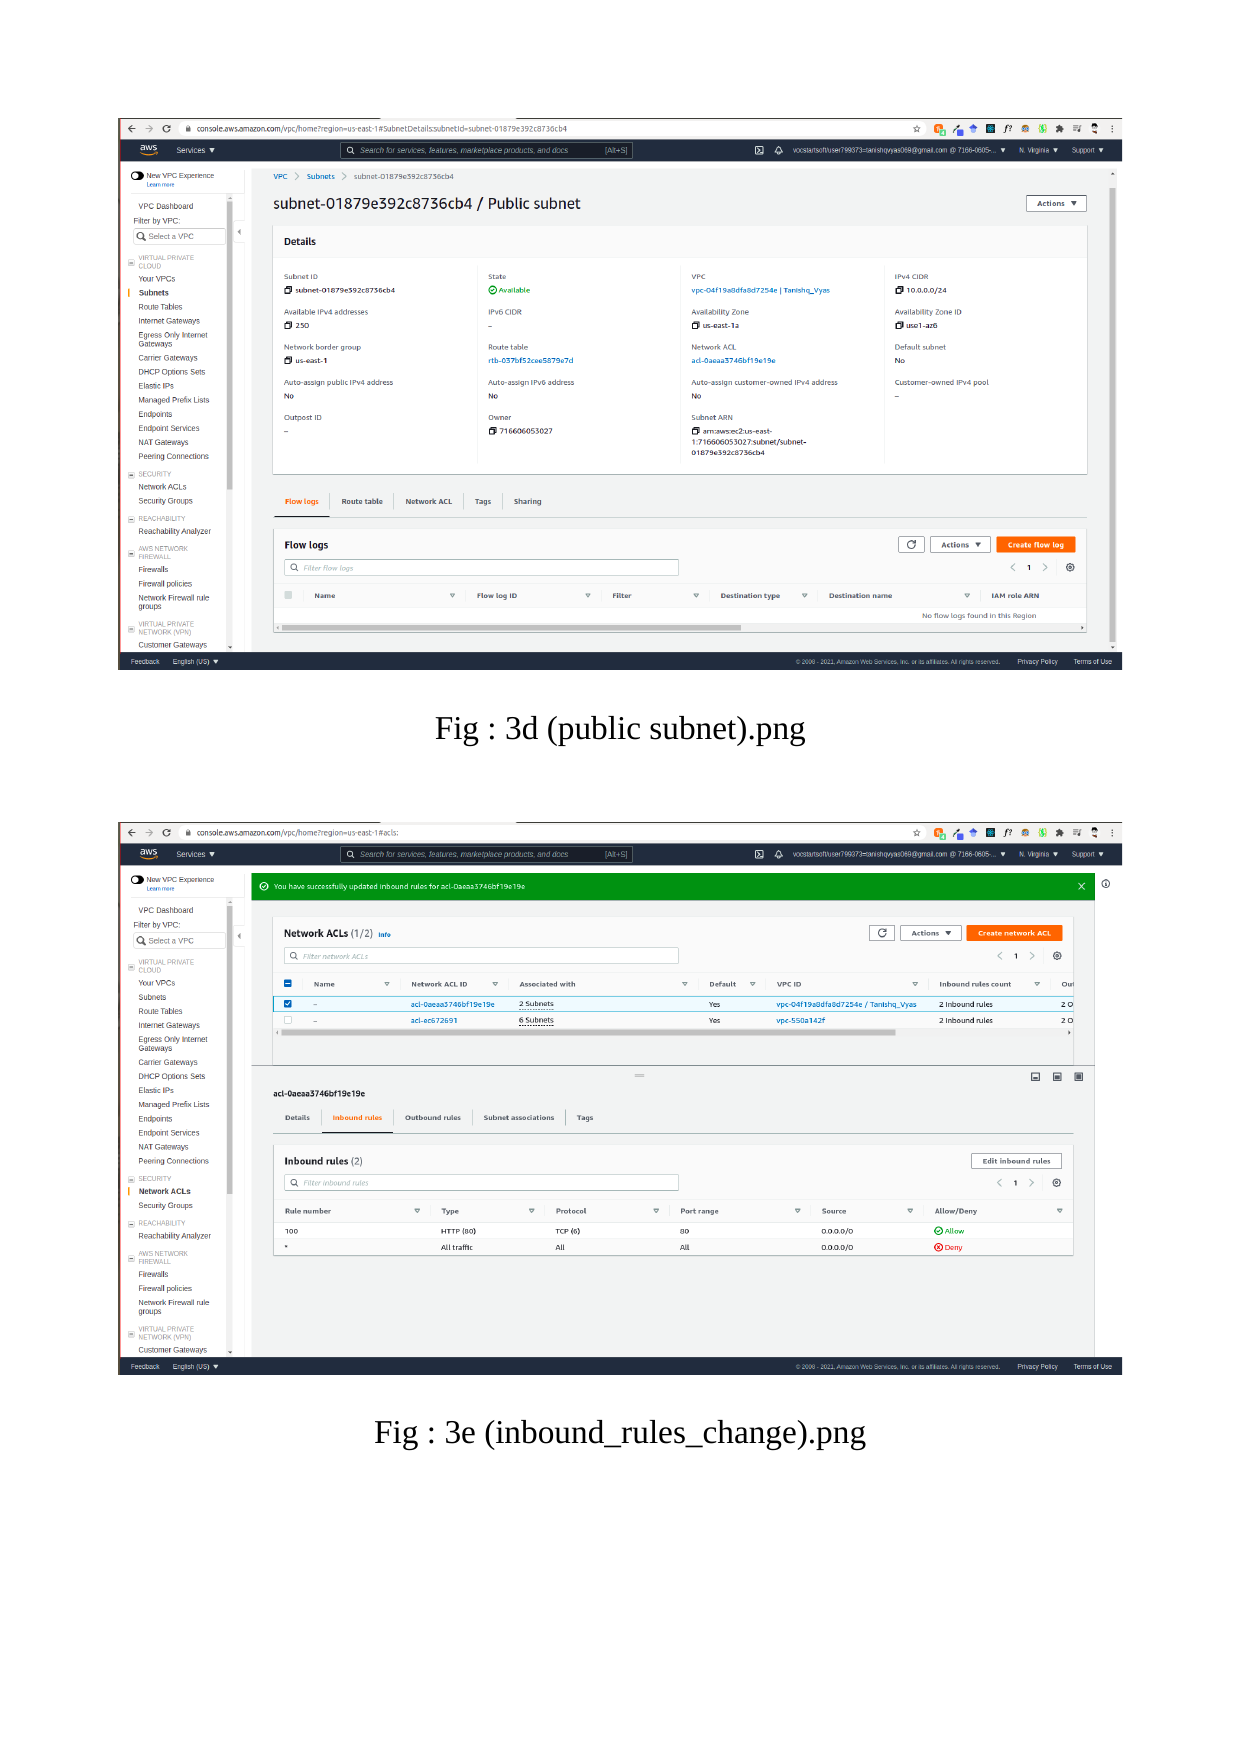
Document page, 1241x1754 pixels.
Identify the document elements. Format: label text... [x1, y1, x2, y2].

text Fig : 3d (public subnet).png [118, 708, 1122, 746]
picture [118, 822, 1123, 1375]
text Fig : 3e (inbound_rules_change).png [118, 1413, 1122, 1451]
picture [118, 118, 1123, 670]
